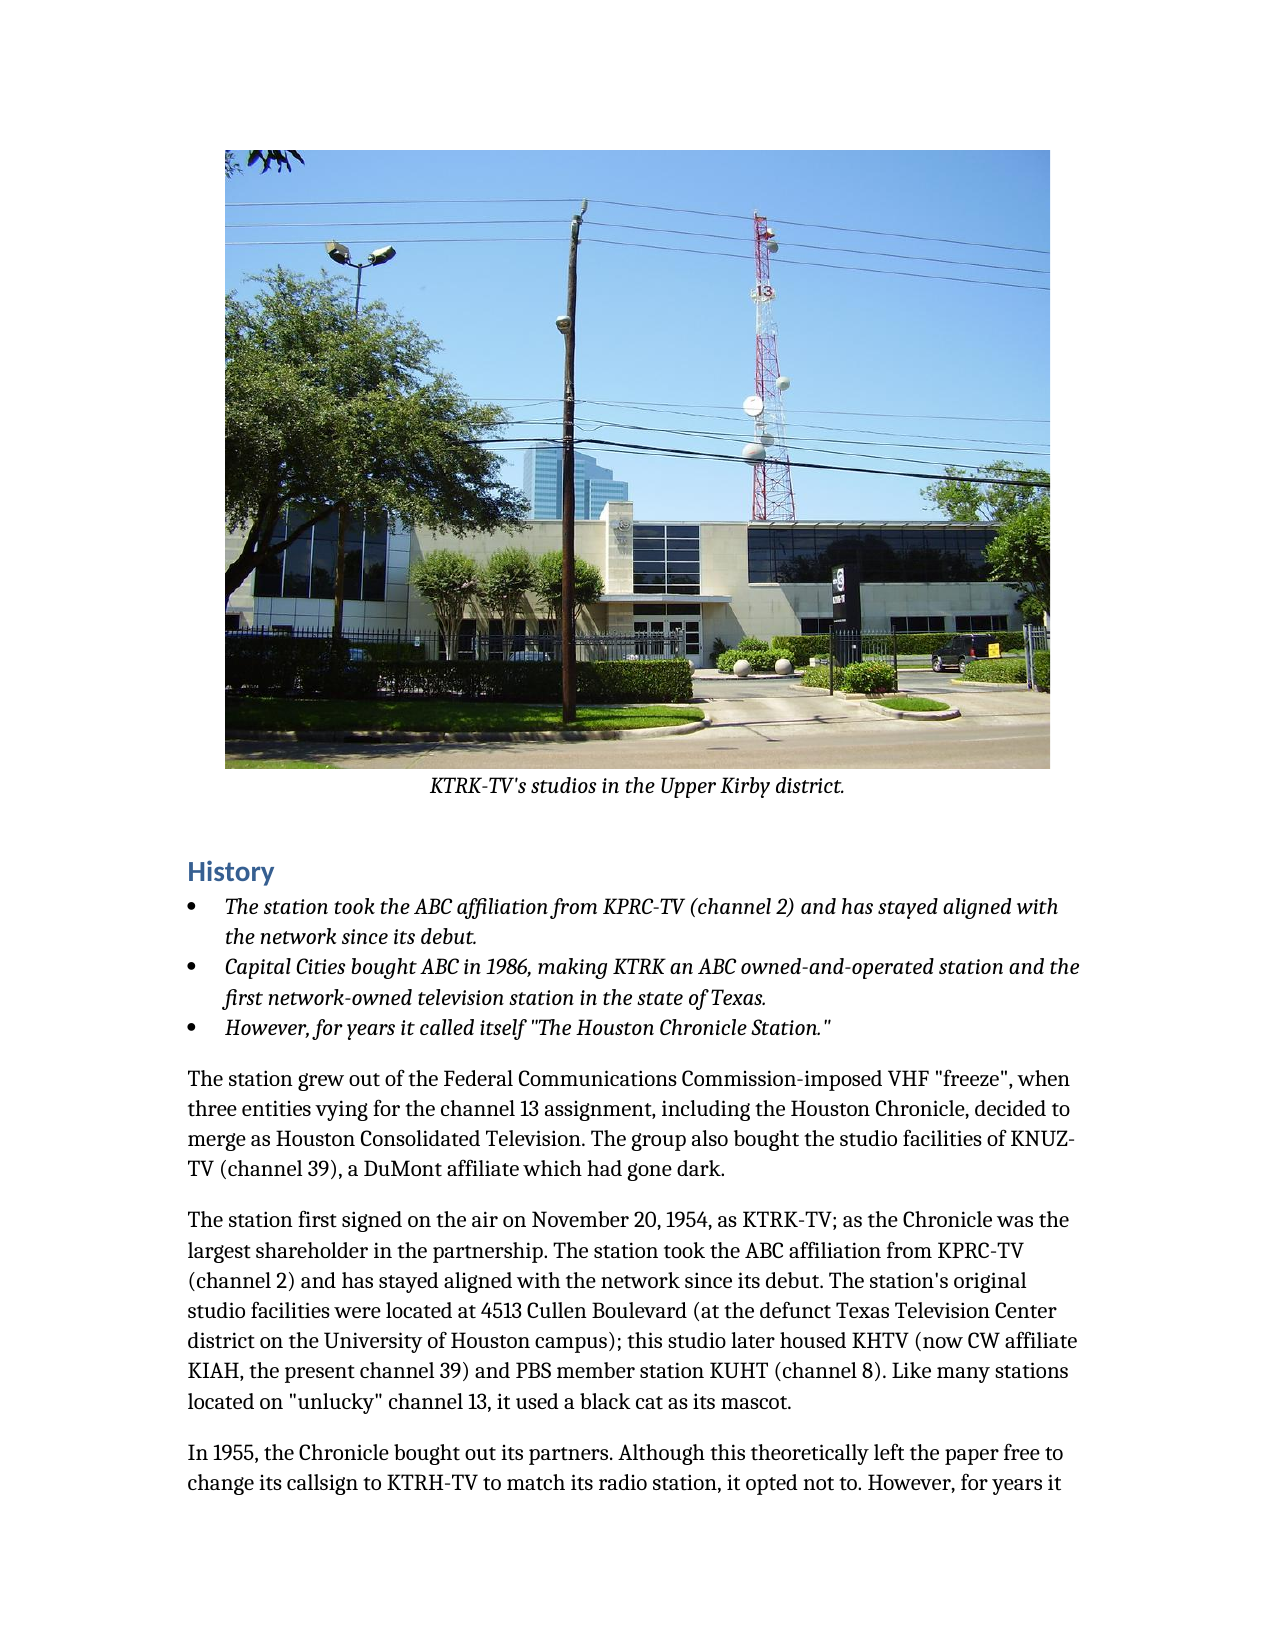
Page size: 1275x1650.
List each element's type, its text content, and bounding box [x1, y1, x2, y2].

list However, for years it called itself "The Houston Chronicle Station." [187, 1014, 1087, 1041]
text The station grew out of the Federal Communications Commission-imposed VHF "freeze", when three entities vying for the channel 13 assignment, including the Houston Chronicle, decided to merge as Houston Consolidated Television. The group also bought the studio facilities of KNUZ-TV (channel 39), a DuMont affiliate which had gone dark. [187, 1066, 1087, 1183]
text KTRK-TV's studios in the Upper Kirby district. [187, 150, 1087, 799]
subtitle History [187, 853, 1087, 888]
text The station first signed on the air on November 20, 1954, as KTRK-TV; as the Chronicle was the largest shareholder in the partnership. The station took the ABC affiliation from KPRC-TV (channel 2) and has stayed aligned with the network since its debut. The station's original studio facilities were located at 4513 Cullen Boulevard (at the defunct Texas Television Center district on the University of Houston campus); this studio later housed KHTV (now CW affiliate KIAH, the present channel 39) and PBS member station KUHT (channel 8). Like many stations located on "unlucky" channel 13, it used a black cat as its mascot. [187, 1207, 1087, 1415]
picture [225, 150, 1050, 769]
list Capital Cities bought ABC in 1986, making KTRK an ABC owned-and-operated station and the first network-owned television station in the state of Texas. [187, 954, 1087, 1011]
text In 1955, the Chronicle bought out its partners. Although this theoretically left the paper free to change its callsign to KTRH-TV to match its radio station, it opted not to. However, for years it [187, 1439, 1087, 1496]
list The station took the ABC affiliation from KPRC-TV (channel 2) and has stayed aligned with the network since its debut. [187, 894, 1087, 950]
